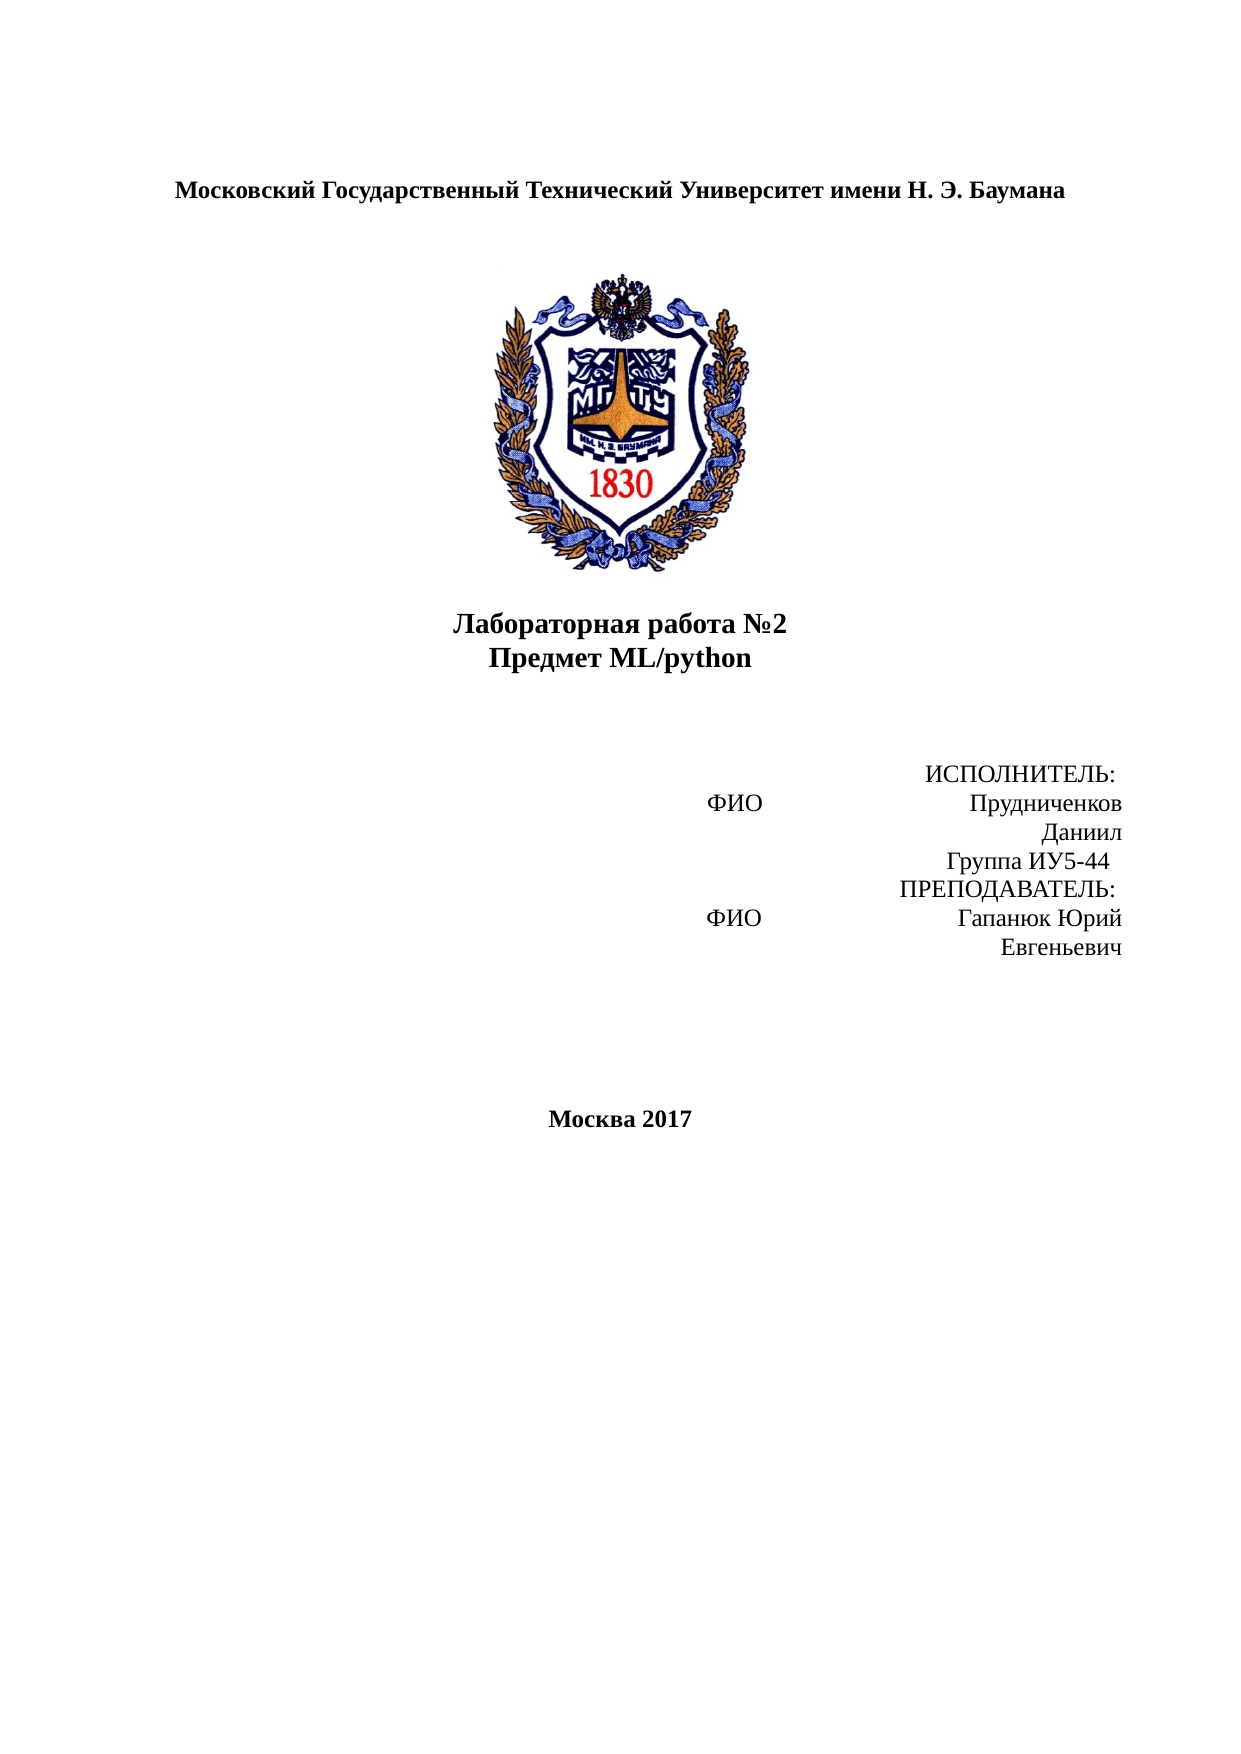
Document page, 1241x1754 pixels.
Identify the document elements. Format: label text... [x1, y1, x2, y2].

text Группа ИУ5-44 [118, 846, 1122, 874]
text ФИО Прудниченков Даниил [118, 788, 1122, 846]
text Предмет ML/python [118, 640, 1122, 673]
text Москва 2017 [118, 1104, 1122, 1133]
text Московский Государственный Технический Университет имени Н. Э. Баумана [118, 176, 1122, 204]
picture [487, 261, 753, 578]
text Лабораторная работа №2 [118, 606, 1122, 640]
text ФИО Гапанюк Юрий Евгеньевич [118, 903, 1122, 961]
text ИСПОЛНИТЕЛЬ: [118, 759, 1122, 788]
text ПРЕПОДАВАТЕЛЬ: [118, 874, 1122, 903]
